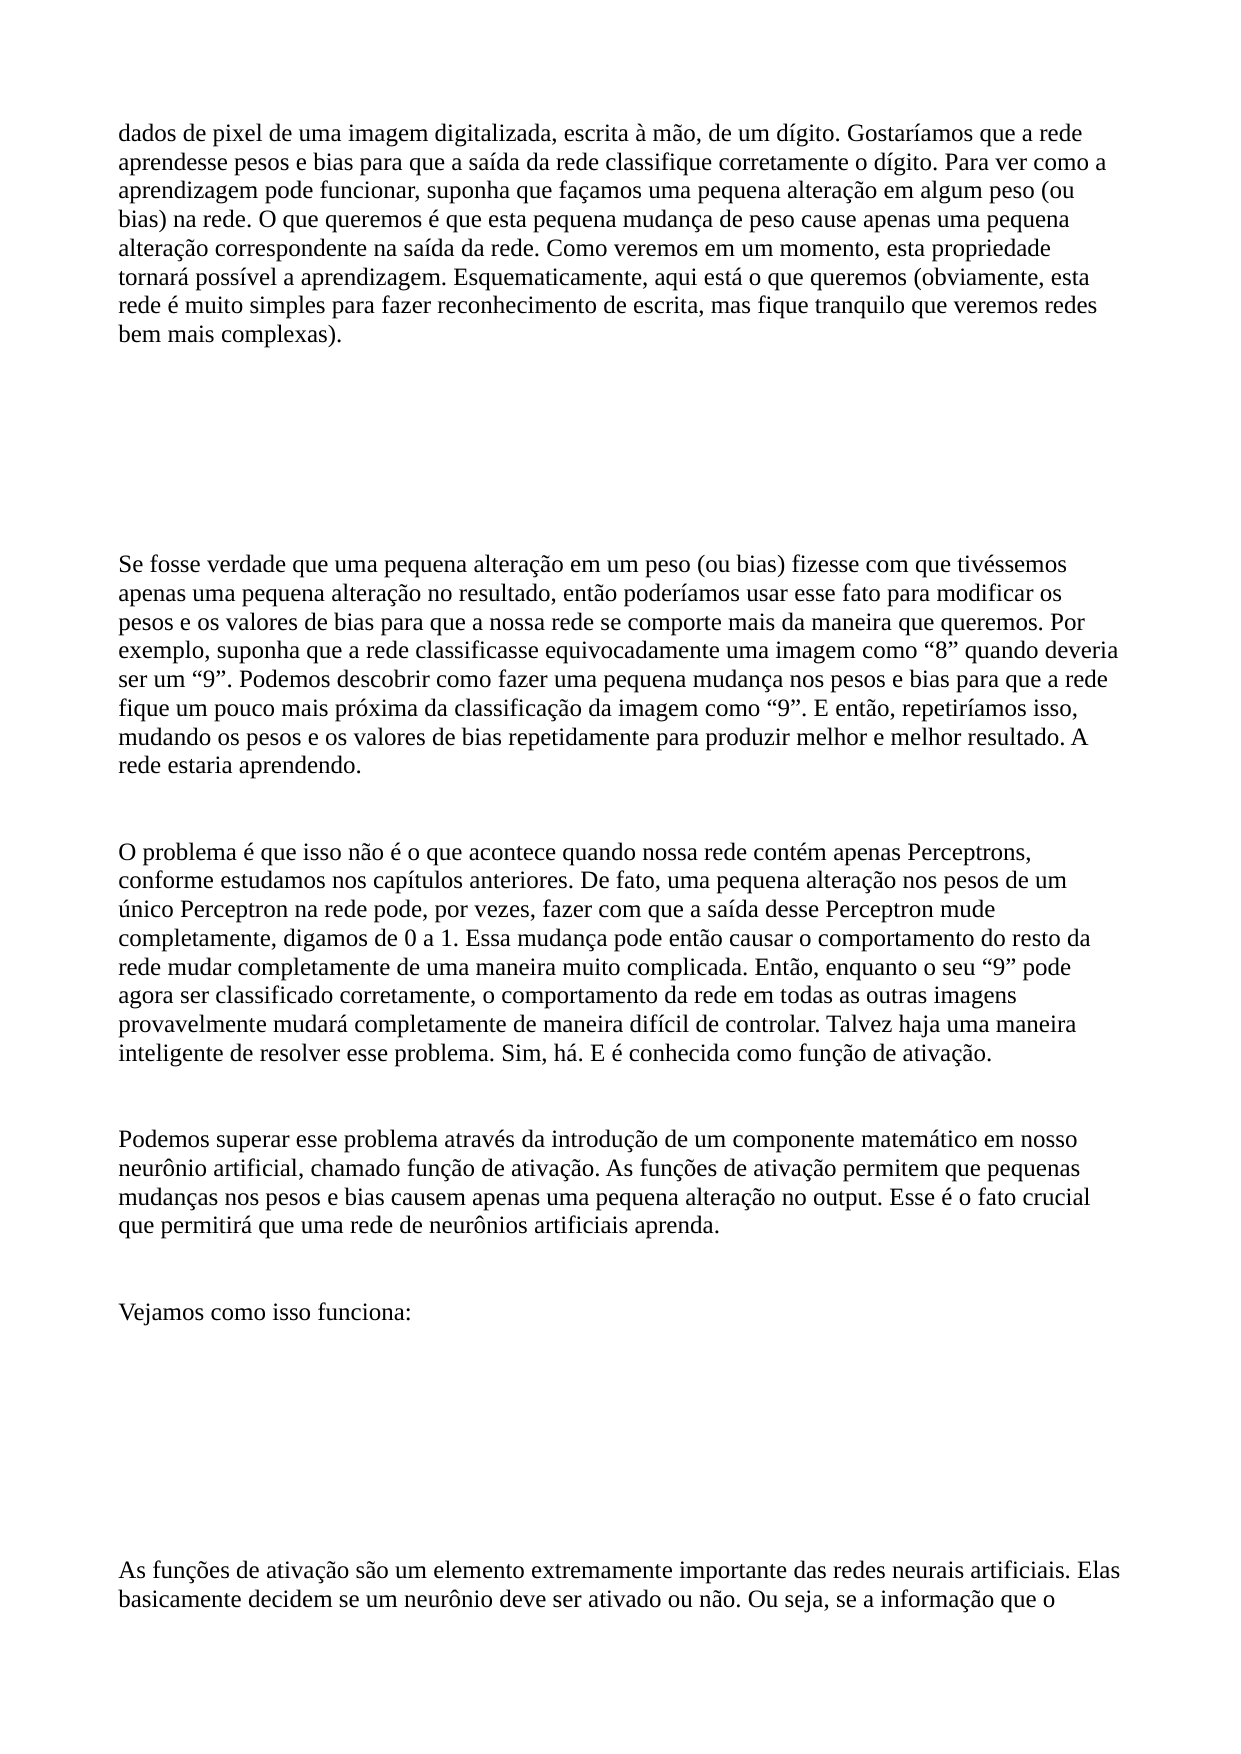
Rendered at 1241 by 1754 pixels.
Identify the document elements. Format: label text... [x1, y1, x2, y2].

text O problema é que isso não é o que acontece quando nossa rede contém apenas Perceptrons, conforme estudamos nos capítulos anteriores. De fato, uma pequena alteração nos pesos de um único Perceptron na rede pode, por vezes, fazer com que a saída desse Perceptron mude completamente, digamos de 0 a 1. Essa mudança pode então causar o comportamento do resto da rede mudar completamente de uma maneira muito complicada. Então, enquanto o seu “9” pode agora ser classificado corretamente, o comportamento da rede em todas as outras imagens provavelmente mudará completamente de maneira difícil de controlar. Talvez haja uma maneira inteligente de resolver esse problema. Sim, há. E é conhecida como função de ativação. [118, 837, 1122, 1067]
text As funções de ativação são um elemento extremamente importante das redes neurais artificiais. Elas basicamente decidem se um neurônio deve ser ativado ou não. Ou seja, se a informação que o [118, 1556, 1122, 1613]
text Podemos superar esse problema através da introdução de um componente matemático em nosso neurônio artificial, chamado função de ativação. As funções de ativação permitem que pequenas mudanças nos pesos e bias causem apenas uma pequena alteração no output. Esse é o fato crucial que permitirá que uma rede de neurônios artificiais aprenda. [118, 1124, 1122, 1239]
text dados de pixel de uma imagem digitalizada, escrita à mão, de um dígito. Gostaríamos que a rede aprendesse pesos e bias para que a saída da rede classifique corretamente o dígito. Para ver como a aprendizagem pode funcionar, suponha que façamos uma pequena alteração em algum peso (ou bias) na rede. O que queremos é que esta pequena mudança de peso cause apenas uma pequena alteração correspondente na saída da rede. Como veremos em um momento, esta propriedade tornará possível a aprendizagem. Esquematicamente, aqui está o que queremos (obviamente, esta rede é muito simples para fazer reconhecimento de escrita, mas fique tranquilo que veremos redes bem mais complexas). [118, 118, 1122, 348]
text Vejamos como isso funciona: [118, 1297, 1122, 1326]
text Se fosse verdade que uma pequena alteração em um peso (ou bias) fizesse com que tivéssemos apenas uma pequena alteração no resultado, então poderíamos usar esse fato para modificar os pesos e os valores de bias para que a nossa rede se comporte mais da maneira que queremos. Por exemplo, suponha que a rede classificasse equivocadamente uma imagem como “8” quando deveria ser um “9”. Podemos descobrir como fazer uma pequena mudança nos pesos e bias para que a rede fique um pouco mais próxima da classificação da imagem como “9”. E então, repetiríamos isso, mudando os pesos e os valores de bias repetidamente para produzir melhor e melhor resultado. A rede estaria aprendendo. [118, 549, 1122, 779]
